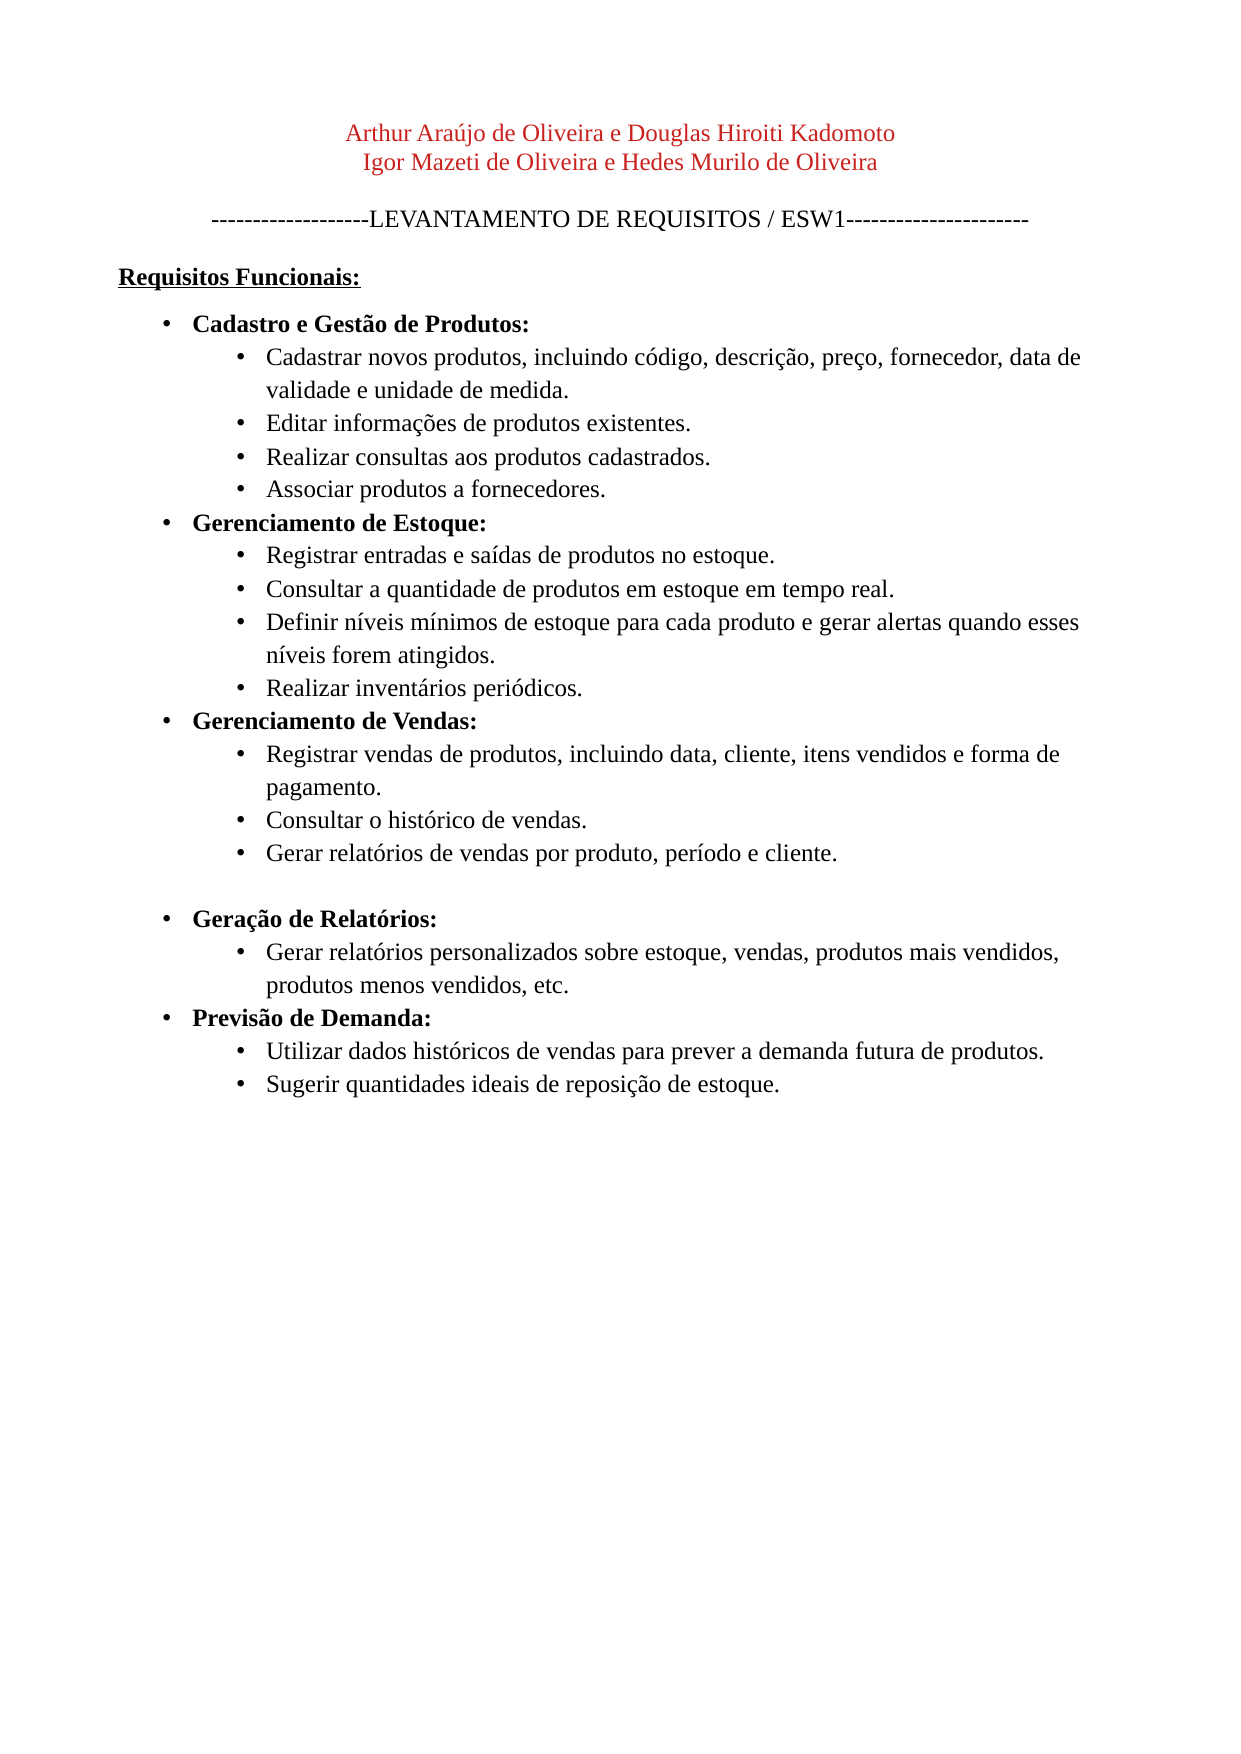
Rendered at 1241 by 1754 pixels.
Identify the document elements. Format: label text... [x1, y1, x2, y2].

text Igor Mazeti de Oliveira e Hedes Murilo de Oliveira [118, 147, 1122, 176]
list Cadastrar novos produtos, incluindo código, descrição, preço, fornecedor, data de validade e unidade de medida. [236, 342, 1122, 404]
list Consultar a quantidade de produtos em estoque em tempo real. [236, 574, 1122, 602]
text Arthur Araújo de Oliveira e Douglas Hiroiti Kadomoto [118, 118, 1122, 147]
list Definir níveis mínimos de estoque para cada produto e gerar alertas quando esses níveis forem atingidos. [236, 607, 1122, 668]
list Associar produtos a fornecedores. [236, 474, 1122, 503]
list Geração de Relatórios: [162, 904, 1122, 933]
list Previsão de Demanda: [162, 1003, 1122, 1032]
list Cadastro e Gestão de Produtos: [162, 309, 1122, 338]
list Registrar entradas e saídas de produtos no estoque. [236, 541, 1122, 569]
text -------------------LEVANTAMENTO DE REQUISITOS / ESW1---------------------- [118, 204, 1122, 233]
list Utilizar dados históricos de vendas para prever a demanda futura de produtos. [236, 1036, 1122, 1065]
text Requisitos Funcionais: [118, 262, 1122, 291]
list Consultar o histórico de vendas. [236, 805, 1122, 833]
list Gerar relatórios de vendas por produto, período e cliente. [236, 838, 1122, 867]
list Sugerir quantidades ideais de reposição de estoque. [236, 1069, 1122, 1098]
list Realizar consultas aos produtos cadastrados. [236, 442, 1122, 470]
list Editar informações de produtos existentes. [236, 408, 1122, 437]
list Realizar inventários periódicos. [236, 673, 1122, 701]
list Registrar vendas de produtos, incluindo data, cliente, itens vendidos e forma de pagamento. [236, 739, 1122, 801]
list Gerenciamento de Vendas: [162, 706, 1122, 734]
list Gerar relatórios personalizados sobre estoque, vendas, produtos mais vendidos, produtos menos vendidos, etc. [236, 937, 1122, 999]
list Gerenciamento de Estoque: [162, 508, 1122, 536]
